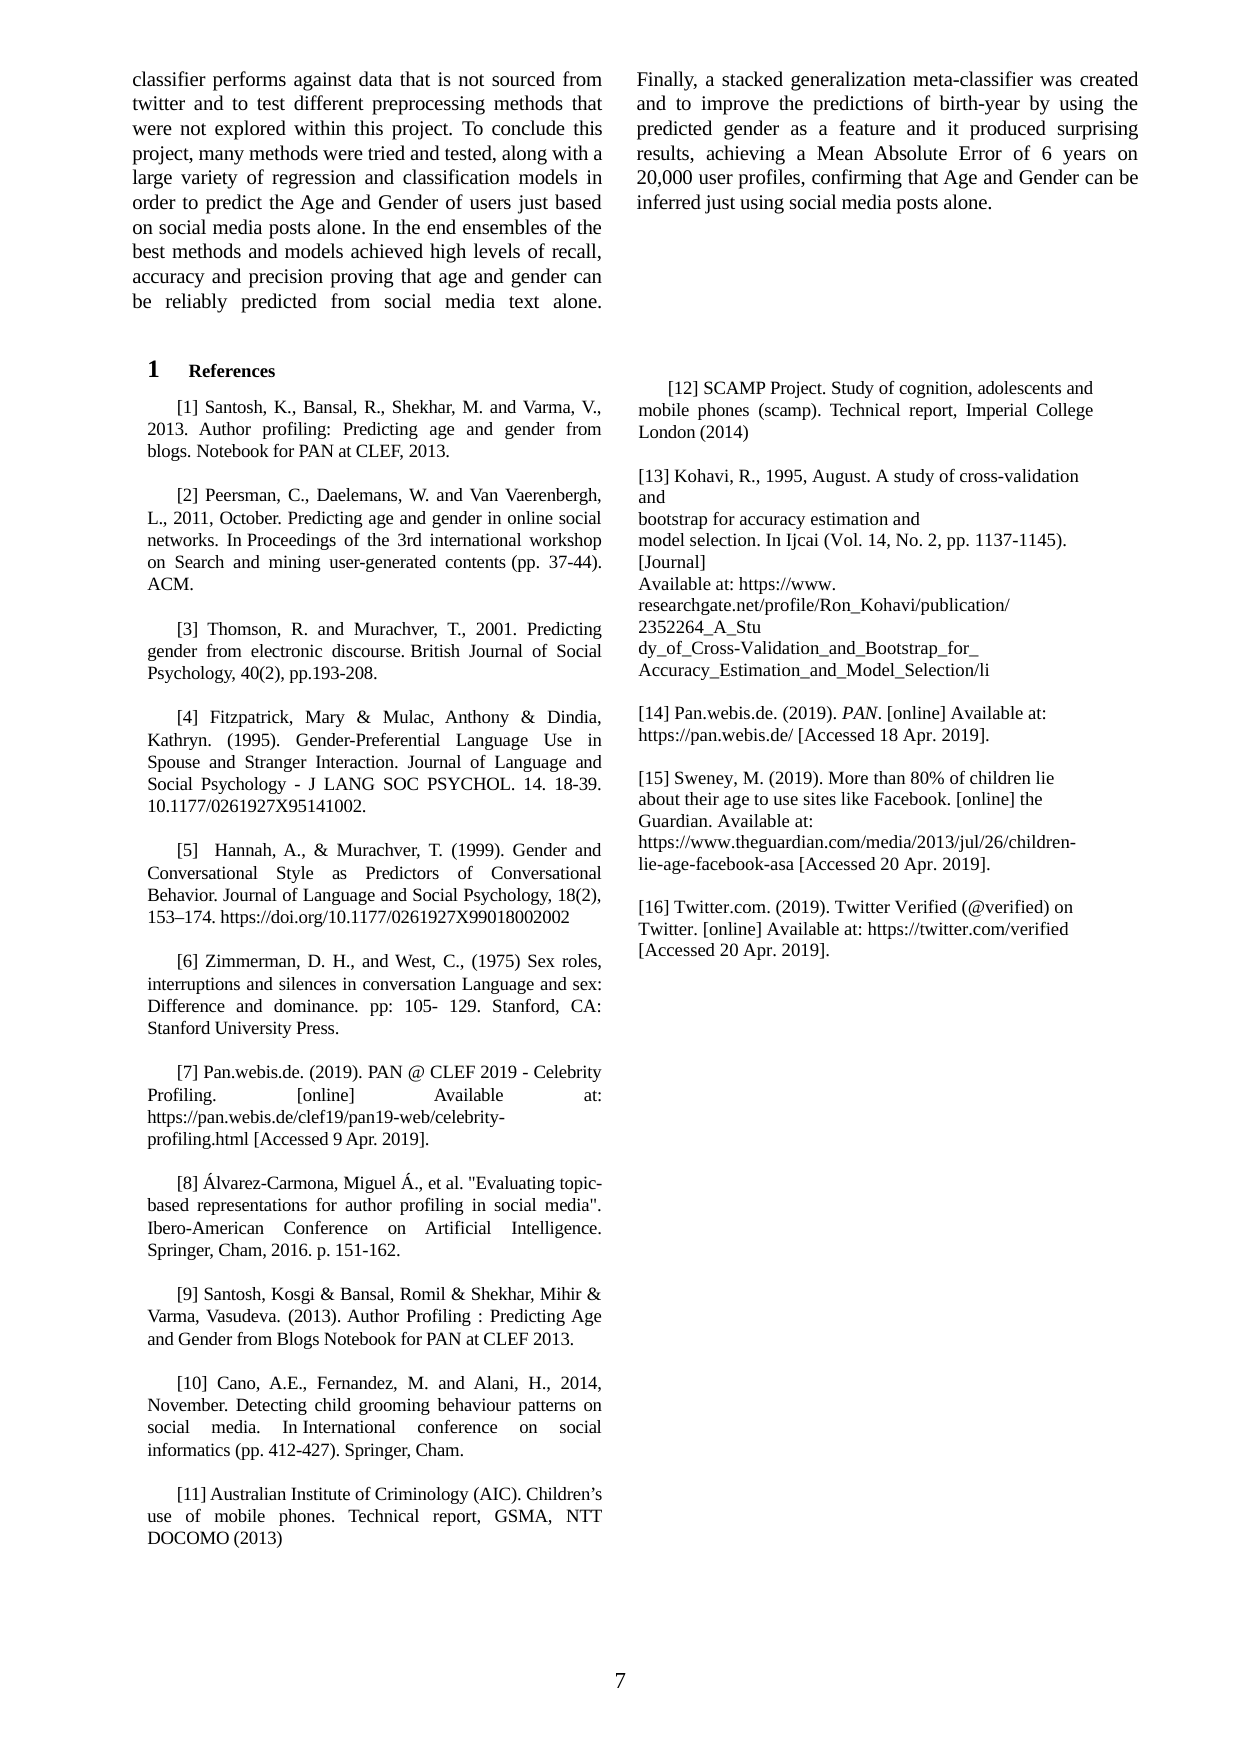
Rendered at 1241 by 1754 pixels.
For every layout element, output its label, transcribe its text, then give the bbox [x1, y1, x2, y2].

text bootstrap for accuracy estimation and [638, 508, 1093, 529]
text [10] Cano, A.E., Fernandez, M. and Alani, H., 2014, November. Detecting child grooming behaviour patterns on social media. In International conference on social informatics (pp. 412-427). Springer, Cham. [147, 1372, 602, 1460]
text researchgate.net/profile/Ron_Kohavi/publication/2352264_A_Stu [638, 594, 1093, 637]
text dy_of_Cross-Validation_and_Bootstrap_for_ [638, 637, 1093, 659]
text [4] Fitzpatrick, Mary & Mulac, Anthony & Dindia, Kathryn. (1995). Gender-Preferential Language Use in Spouse and Stranger Interaction. Journal of Language and Social Psychology - J LANG SOC PSYCHOL. 14. 18-39. 10.1177/0261927X95141002. [147, 706, 602, 817]
text [13] Kohavi, R., 1995, August. A study of cross-validation and [638, 465, 1093, 508]
text [6] Zimmerman, D. H., and West, C., (1975) Sex roles, interruptions and silences in conversation Language and sex: Difference and dominance. pp: 105- 129. Stanford, CA: Stanford University Press. [147, 950, 602, 1038]
text [5] Hannah, A., & Murachver, T. (1999). Gender and Conversational Style as Predictors of Conversational Behavior. Journal of Language and Social Psychology, 18(2), 153–174. https://doi.org/10.1177/0261927X99018002002 [147, 839, 602, 927]
text [8] Álvarez-Carmona, Miguel Á., et al. "Evaluating topic-based representations for author profiling in social media". Ibero-American Conference on Artificial Intelligence. Springer, Cham, 2016. p. 151-162. [147, 1172, 602, 1260]
text classifier performs against data that is not sourced from twitter and to test different preprocessing methods that were not explored within this project. To conclude this project, many methods were tried and tested, along with a large variety of regression and classification models in order to predict the Age and Gender of users just based on social media posts alone. In the end ensembles of the best methods and models achieved high levels of recall, accuracy and precision proving that age and gender can be reliably predicted from social media text alone. [132, 67, 603, 313]
text [9] Santosh, Kosgi & Bansal, Romil & Shekhar, Mihir & Varma, Vasudeva. (2013). Author Profiling : Predicting Age and Gender from Blogs Notebook for PAN at CLEF 2013. [147, 1283, 602, 1349]
subtitle References [147, 354, 602, 383]
text Accuracy_Estimation_and_Model_Selection/li [638, 659, 1093, 680]
text Available at: https://www. [638, 572, 1093, 594]
text Finally, a stacked generalization meta-classifier was created and to improve the predictions of birth-year by using the predicted gender as a feature and it produced surprising results, achieving a Mean Absolute Error of 6 years on 20,000 user profiles, confirming that Age and Gender can be inferred just using social media posts alone. [636, 67, 1139, 214]
text [12] SCAMP Project. Study of cognition, adolescents and mobile phones (scamp). Technical report, Imperial College London (2014) [638, 377, 1093, 442]
text [15] Sweney, M. (2019). More than 80% of children lie about their age to use sites like Facebook. [online] the Guardian. Available at: https://www.theguardian.com/media/2013/jul/26/children-lie-age-facebook-asa [Accessed 20 Apr. 2019]. [638, 767, 1093, 874]
text [7] Pan.webis.de. (2019). PAN @ CLEF 2019 - Celebrity Profiling. [online] Available at: https://pan.webis.de/clef19/pan19-web/celebrity-profiling.html [Accessed 9 Apr. 2019]. [147, 1061, 602, 1149]
text [3] Thomson, R. and Murachver, T., 2001. Predicting gender from electronic discourse. British Journal of Social Psychology, 40(2), pp.193-208. [147, 617, 602, 683]
text model selection. In Ijcai (Vol. 14, No. 2, pp. 1137-1145). [Journal] [638, 529, 1093, 572]
text [11] Australian Institute of Criminology (AIC). Children’s use of mobile phones. Technical report, GSMA, NTT DOCOMO (2013) [147, 1483, 602, 1549]
text [2] Peersman, C., Daelemans, W. and Van Vaerenbergh, L., 2011, October. Predicting age and gender in online social networks. In Proceedings of the 3rd international workshop on Search and mining user-generated contents (pp. 37-44). ACM. [147, 484, 602, 595]
text [16] Twitter.com. (2019). Twitter Verified (@verified) on Twitter. [online] Available at: https://twitter.com/verified [Accessed 20 Apr. 2019]. [638, 896, 1093, 961]
text [1] Santosh, K., Bansal, R., Shekhar, M. and Varma, V., 2013. Author profiling: Predicting age and gender from blogs. Notebook for PAN at CLEF, 2013. [147, 396, 602, 462]
text [14] Pan.webis.de. (2019). PAN. [online] Available at: https://pan.webis.de/ [Accessed 18 Apr. 2019]. [638, 702, 1093, 745]
